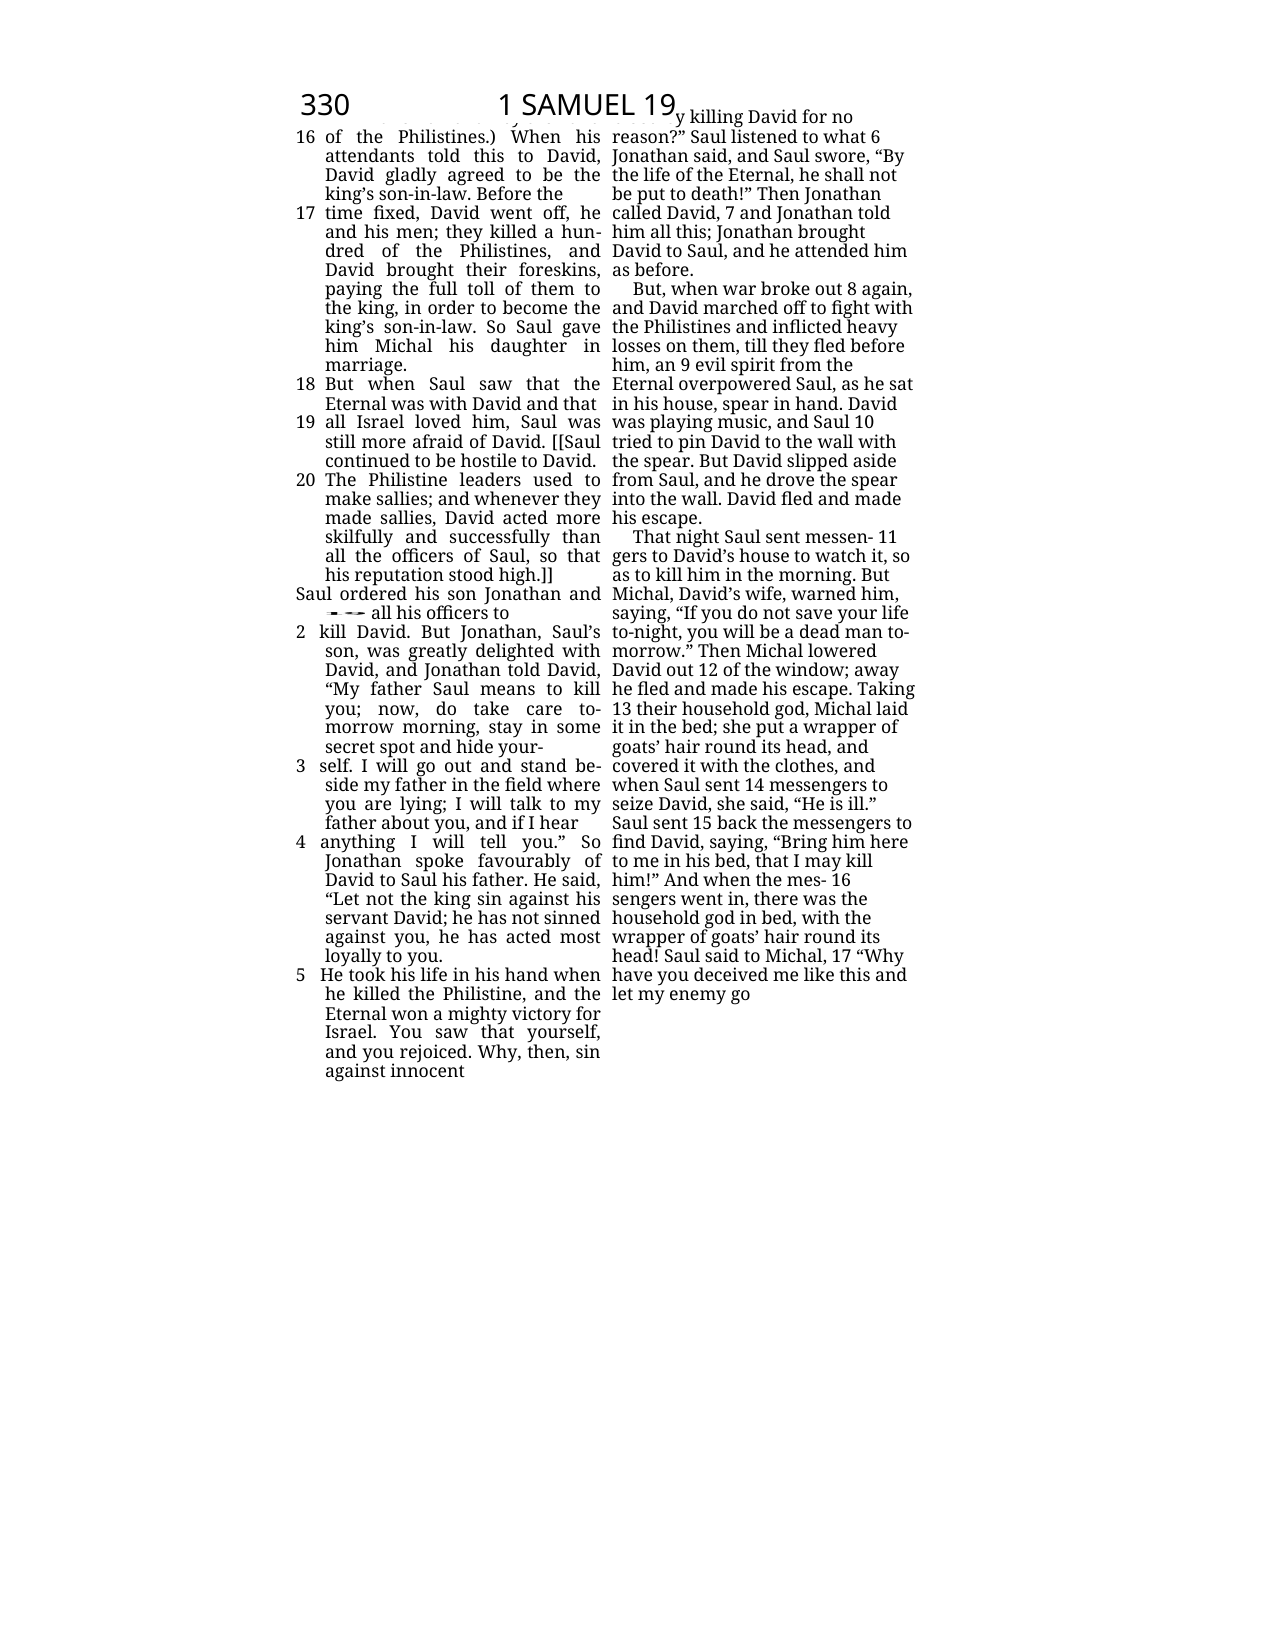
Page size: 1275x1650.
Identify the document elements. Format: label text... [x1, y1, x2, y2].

list all Israel loved him, Saul was still more afraid of David. [[Saul continued to be hostile to David. [296, 414, 601, 471]
text Saul ordered his son Jona­than and all his officers to [296, 585, 601, 623]
list kill David. But Jonathan, Saul’s son, was greatly delighted with David, and Jonathan told David, “My father Saul means to kill you; now, do take care to-morrow morning, stay in some secret spot and hide your- [296, 623, 601, 757]
list self. I will go out and stand be­side my father in the field where you are lying; I will talk to my father about you, and if I hear [296, 757, 601, 833]
list He took his life in his hand when he killed the Philistine, and the Eternal won a mighty victory for Israel. You saw that yourself, and you rejoiced. Why, then, sin against innocent [296, 967, 601, 1081]
text make David fall by the hand [296, 109, 601, 128]
list of the Philistines.) When his attendants told this to David, David gladly agreed to be the king’s son-in-law. Before the [296, 128, 601, 204]
list But when Saul saw that the Eternal was with David and that [296, 376, 601, 414]
text blood by killing David for no reason?” Saul listened to what 6 Jonathan said, and Saul swore, “By the life of the Eternal, he shall not be put to death!” Then Jonathan called David, 7 and Jonathan told him all this; Jonathan brought David to Saul, and he attended him as before. [612, 109, 917, 280]
text That night Saul sent messen- 11 gers to David’s house to watch it, so as to kill him in the morn­ing. But Michal, David’s wife, warned him, saying, “If you do not save your life to-night, you will be a dead man to-morrow.” Then Michal lowered David out 12 of the window; away he fled and made his escape. Taking 13 their household god, Michal laid it in the bed; she put a wrapper of goats’ hair round its head, and covered it with the clothes, and when Saul sent 14 messengers to seize David, she said, “He is ill.” Saul sent 15 back the messengers to find David, saying, “Bring him here to me in his bed, that I may kill him!” And when the mes- 16 sengers went in, there was the household god in bed, with the wrapper of goats’ hair round its head! Saul said to Michal, 17 “Why have you deceived me like this and let my enemy go [612, 528, 917, 1005]
list anything I will tell you.” So Jonathan spoke favourably of David to Saul his father. He said, “Let not the king sin against his servant David; he has not sinned against you, he has acted most loyally to you. [296, 833, 601, 967]
list The Philistine leaders used to make sallies; and whenever they made sallies, David acted more skilfully and successfully than all the officers of Saul, so that his reputation stood high.]] [296, 471, 601, 585]
list time fixed, David went off, he and his men; they killed a hun­dred of the Philistines, and David brought their foreskins, paying the full toll of them to the king, in order to become the king’s son-in-law. So Saul gave him Michal his daughter in marriage. [296, 204, 601, 376]
text But, when war broke out 8 again, and David marched off to fight with the Philistines and inflicted heavy losses on them, till they fled before him, an 9 evil spirit from the Eternal overpowered Saul, as he sat in his house, spear in hand. David was playing music, and Saul 10 tried to pin David to the wall with the spear. But David slipped aside from Saul, and he drove the spear into the wall. David fled and made his escape. [612, 280, 917, 528]
